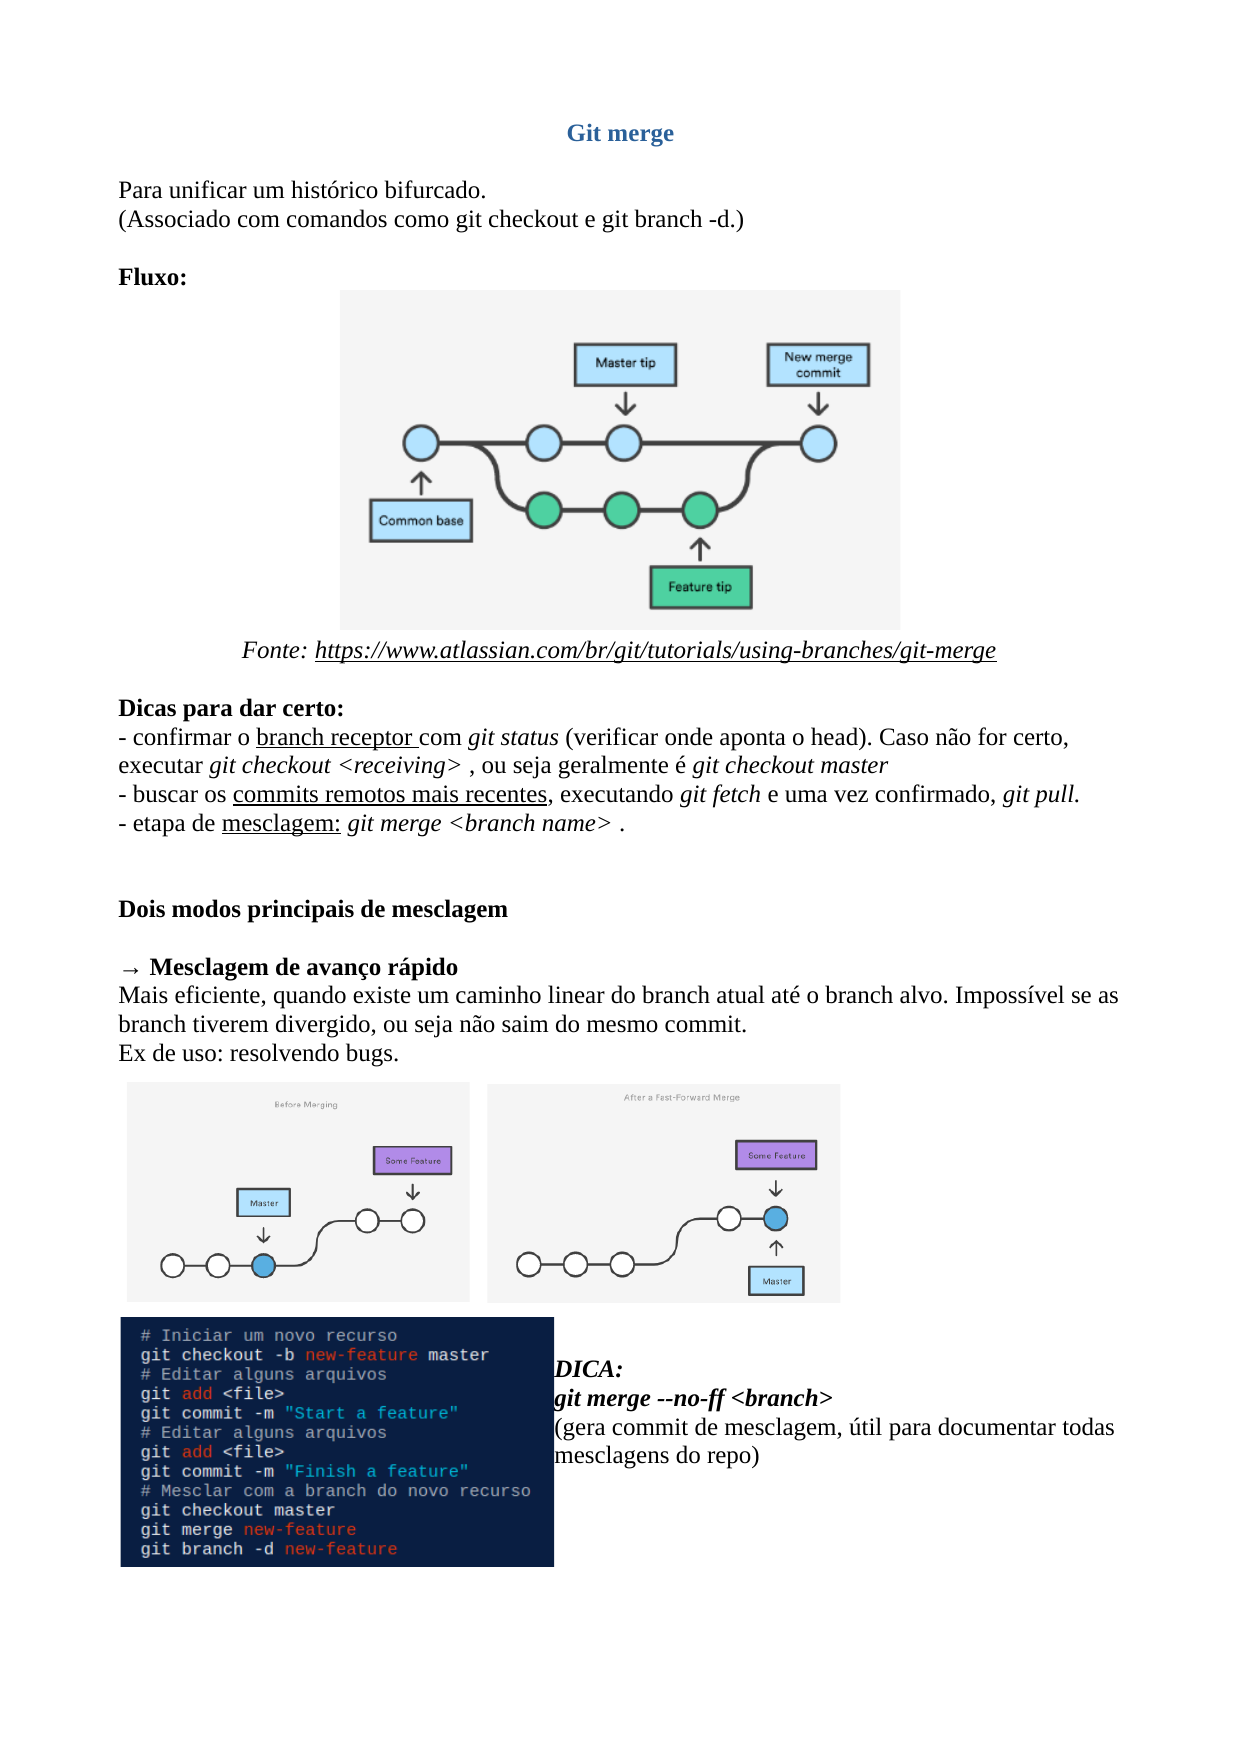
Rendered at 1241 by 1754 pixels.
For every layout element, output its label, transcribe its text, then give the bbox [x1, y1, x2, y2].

text - buscar os commits remotos mais recentes, executando git fetch e uma vez confirmado, git pull. [118, 779, 1122, 808]
text Dois modos principais de mesclagem [118, 894, 1122, 923]
text Dicas para dar certo: [118, 693, 1122, 722]
text - confirmar o branch receptor com git status (verificar onde aponta o head). Caso não for certo, executar git checkout <receiving> , ou seja geralmente é git checkout master [118, 722, 1122, 779]
picture [120, 1317, 555, 1567]
text Para unificar um histórico bifurcado. [118, 176, 1122, 204]
text Git merge [118, 118, 1122, 147]
picture [126, 1082, 470, 1302]
text Ex de uso: resolvendo bugs. [118, 1038, 1122, 1067]
text → Mesclagem de avanço rápido [118, 952, 1122, 981]
picture [487, 1084, 841, 1303]
text Fonte: https://www.atlassian.com/br/git/tutorials/using-branches/git-merge [118, 636, 1122, 664]
text Fluxo: [118, 262, 1122, 291]
picture [339, 290, 901, 630]
text DICA: [555, 1354, 1122, 1383]
text - etapa de mesclagem: git merge <branch name> . [118, 808, 1122, 837]
text git merge --no-ff <branch> [555, 1383, 1122, 1412]
text Mais eficiente, quando existe um caminho linear do branch atual até o branch alvo. Impossível se as branch tiverem divergido, ou seja não saim do mesmo commit. [118, 981, 1122, 1038]
text (gera commit de mesclagem, útil para documentar todas mesclagens do repo) [555, 1412, 1122, 1469]
text (Associado com comandos como git checkout e git branch -d.) [118, 204, 1122, 262]
